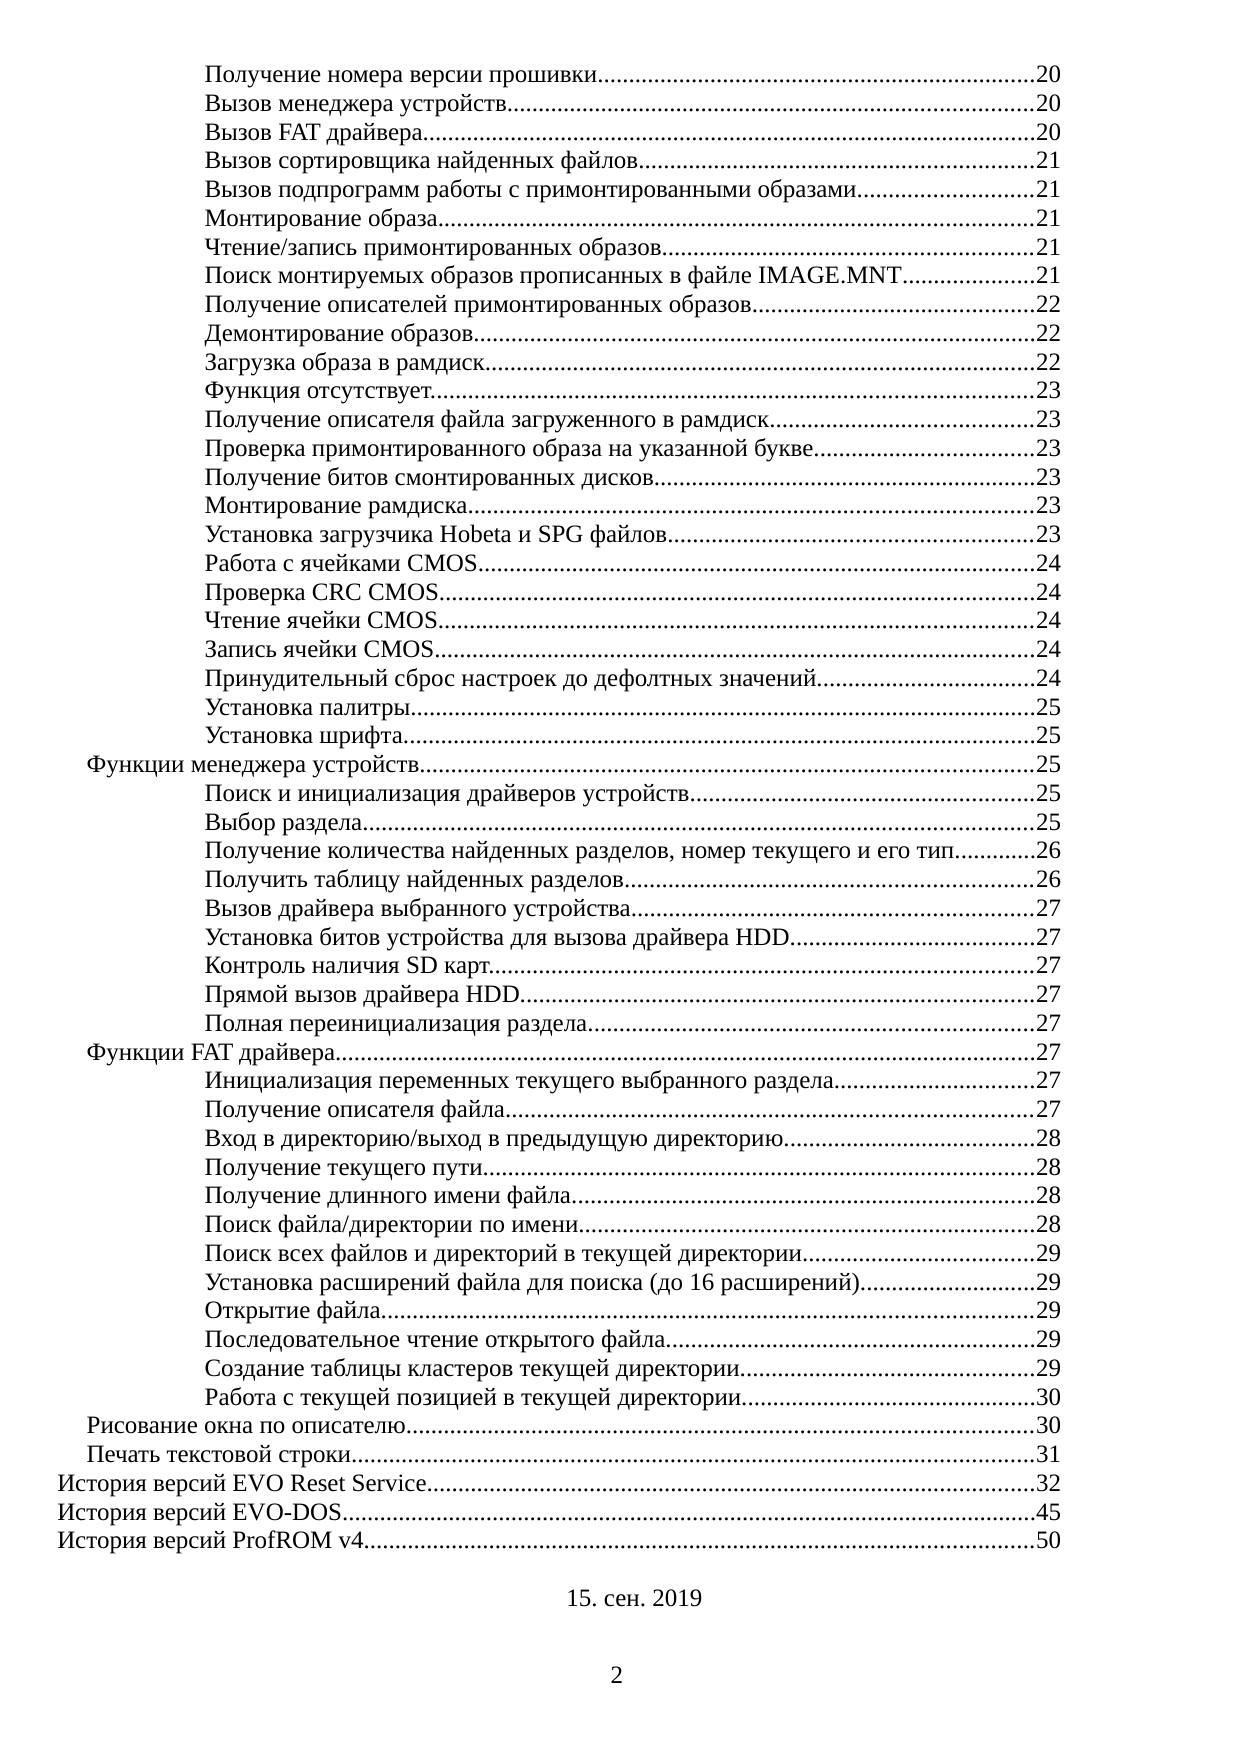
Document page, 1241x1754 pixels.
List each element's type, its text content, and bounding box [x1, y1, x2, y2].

text Печать текстовой строки 31 [86, 1439, 1176, 1468]
text Инициализация переменных текущего выбранного раздела. 27 [204, 1066, 1176, 1094]
text Проверка примонтированного образа на указанной букве. 23 [204, 433, 1176, 462]
text Получение описателя файла загруженного в рамдиск. 23 [204, 404, 1176, 433]
text Установка расширений файла для поиска (до 16 расширений). 29 [204, 1267, 1176, 1296]
text Работа с текущей позицией в текущей директории. 30 [204, 1382, 1176, 1411]
text История версий EVO Reset Service 32 [57, 1468, 1176, 1497]
text История версий EVO-DOS 45 [57, 1497, 1176, 1526]
text Чтение/запись примонтированных образов. 21 [204, 232, 1176, 261]
text Вызов менеджера устройств 20 [204, 88, 1176, 117]
text Получение количества найденных разделов, номер текущего и его тип. 26 [204, 836, 1176, 864]
text Демонтирование образов. 22 [204, 318, 1176, 347]
text Поиск всех файлов и директорий в текущей директории. 29 [204, 1238, 1176, 1267]
text 15. сен. 2019 [57, 1583, 1176, 1612]
text Получение битов смонтированных дисков. 23 [204, 462, 1176, 491]
text Установка загрузчика Hobeta и SPG файлов 23 [204, 519, 1176, 548]
text Открытие файла. 29 [204, 1296, 1176, 1324]
text Последовательное чтение открытого файла. 29 [204, 1324, 1176, 1353]
text Запись ячейки CMOS. 24 [204, 634, 1176, 663]
text Вход в директорию/выход в предыдущую директорию. 28 [204, 1123, 1176, 1152]
text Работа с ячейками CMOS 24 [204, 548, 1176, 577]
text Получить таблицу найденных разделов. 26 [204, 864, 1176, 893]
text Функция отсутствует. 23 [204, 376, 1176, 404]
text Рисование окна по описателю 30 [86, 1411, 1176, 1439]
text Вызов подпрограмм работы с примонтированными образами. 21 [204, 174, 1176, 203]
text Получение описателей примонтированных образов 22 [204, 289, 1176, 318]
text Поиск монтируемых образов прописанных в файле IMAGE.MNT 21 [204, 261, 1176, 289]
text Поиск файла/директории по имени. 28 [204, 1209, 1176, 1238]
text Установка шрифта. 25 [204, 721, 1176, 749]
text Чтение ячейки CMOS 24 [204, 606, 1176, 634]
text Создание таблицы кластеров текущей директории. 29 [204, 1353, 1176, 1382]
text Контроль наличия SD карт. 27 [204, 951, 1176, 979]
text Функции FAT драйвера 27 [86, 1037, 1176, 1066]
text Принудительный сброс настроек до дефолтных значений. 24 [204, 663, 1176, 692]
text Монтирование образа. 21 [204, 203, 1176, 232]
text Монтирование рамдиска 23 [204, 491, 1176, 519]
text Вызов сортировщика найденных файлов 21 [204, 146, 1176, 174]
text Функции менеджера устройств 25 [86, 749, 1176, 778]
text Проверка CRC CMOS 24 [204, 577, 1176, 606]
text Получение номера версии прошивки. 20 [204, 59, 1176, 88]
text Выбор раздела. 25 [204, 807, 1176, 836]
text Получение длинного имени файла. 28 [204, 1181, 1176, 1209]
text Полная переинициализация раздела. 27 [204, 1008, 1176, 1037]
text Загрузка образа в рамдиск. 22 [204, 347, 1176, 376]
text Установка палитры. 25 [204, 692, 1176, 721]
text Получение описателя файла. 27 [204, 1094, 1176, 1123]
text Вызов FAT драйвера 20 [204, 117, 1176, 146]
text История версий ProfROM v4 50 [57, 1526, 1176, 1554]
text Установка битов устройства для вызова драйвера HDD. 27 [204, 922, 1176, 951]
text Получение текущего пути. 28 [204, 1152, 1176, 1181]
text Вызов драйвера выбранного устройства. 27 [204, 893, 1176, 922]
text Поиск и инициализация драйверов устройств. 25 [204, 778, 1176, 807]
text Прямой вызов драйвера HDD. 27 [204, 979, 1176, 1008]
